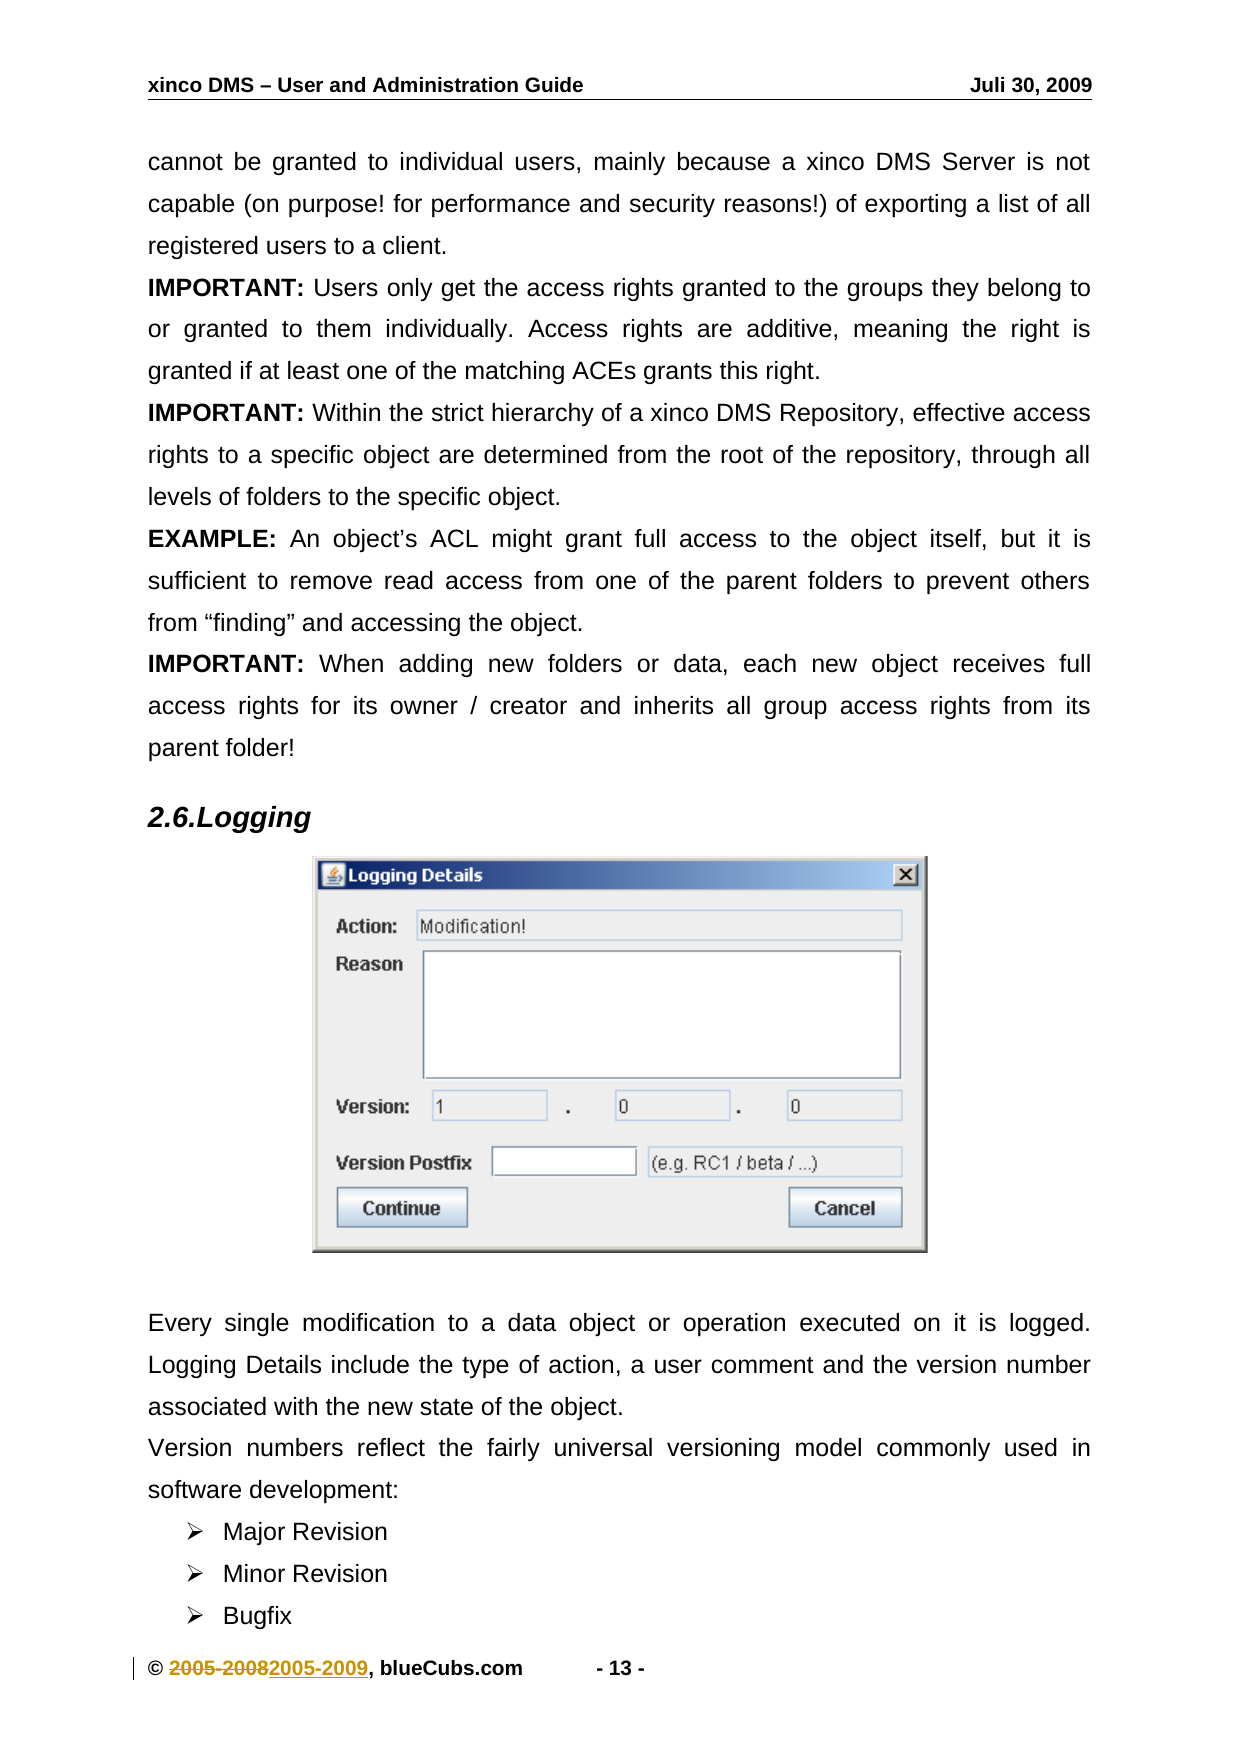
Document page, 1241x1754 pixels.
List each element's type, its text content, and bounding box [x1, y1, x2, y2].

text IMPORTANT: Within the strict hierarchy of a xinco DMS Repository, effective access rights to a specific object are determined from the root of the repository, through all levels of folders to the specific object. [148, 399, 1092, 511]
text Every single modification to a data object or operation executed on it is logged. Logging Details include the type of action, a user comment and the version number associated with the new state of the object. [148, 1309, 1092, 1420]
text IMPORTANT: Users only get the access rights granted to the groups they belong to or granted to them individually. Access rights are additive, meaning the right is granted if at least one of the matching ACEs grants this right. [148, 273, 1092, 385]
list Minor Revision [185, 1560, 1092, 1588]
list Major Revision [185, 1518, 1092, 1546]
picture [312, 856, 928, 1253]
subtitle Logging [148, 801, 1092, 833]
text Version numbers reflect the fairly universal versioning model commonly used in software development: [148, 1434, 1092, 1504]
text cannot be granted to individual users, mainly because a xinco DMS Server is not capable (on purpose! for performance and security reasons!) of exporting a list of all registered users to a client. [148, 148, 1092, 259]
text EXAMPLE: An object’s ACL might grant full access to the object itself, but it is sufficient to remove read access from one of the parent folders to prevent others from “finding” and accessing the object. [148, 524, 1092, 636]
list Bugfix [185, 1602, 1092, 1630]
text IMPORTANT: When adding new folders or data, each new object receives full access rights for its owner / creator and inherits all group access rights from its parent folder! [148, 650, 1092, 762]
